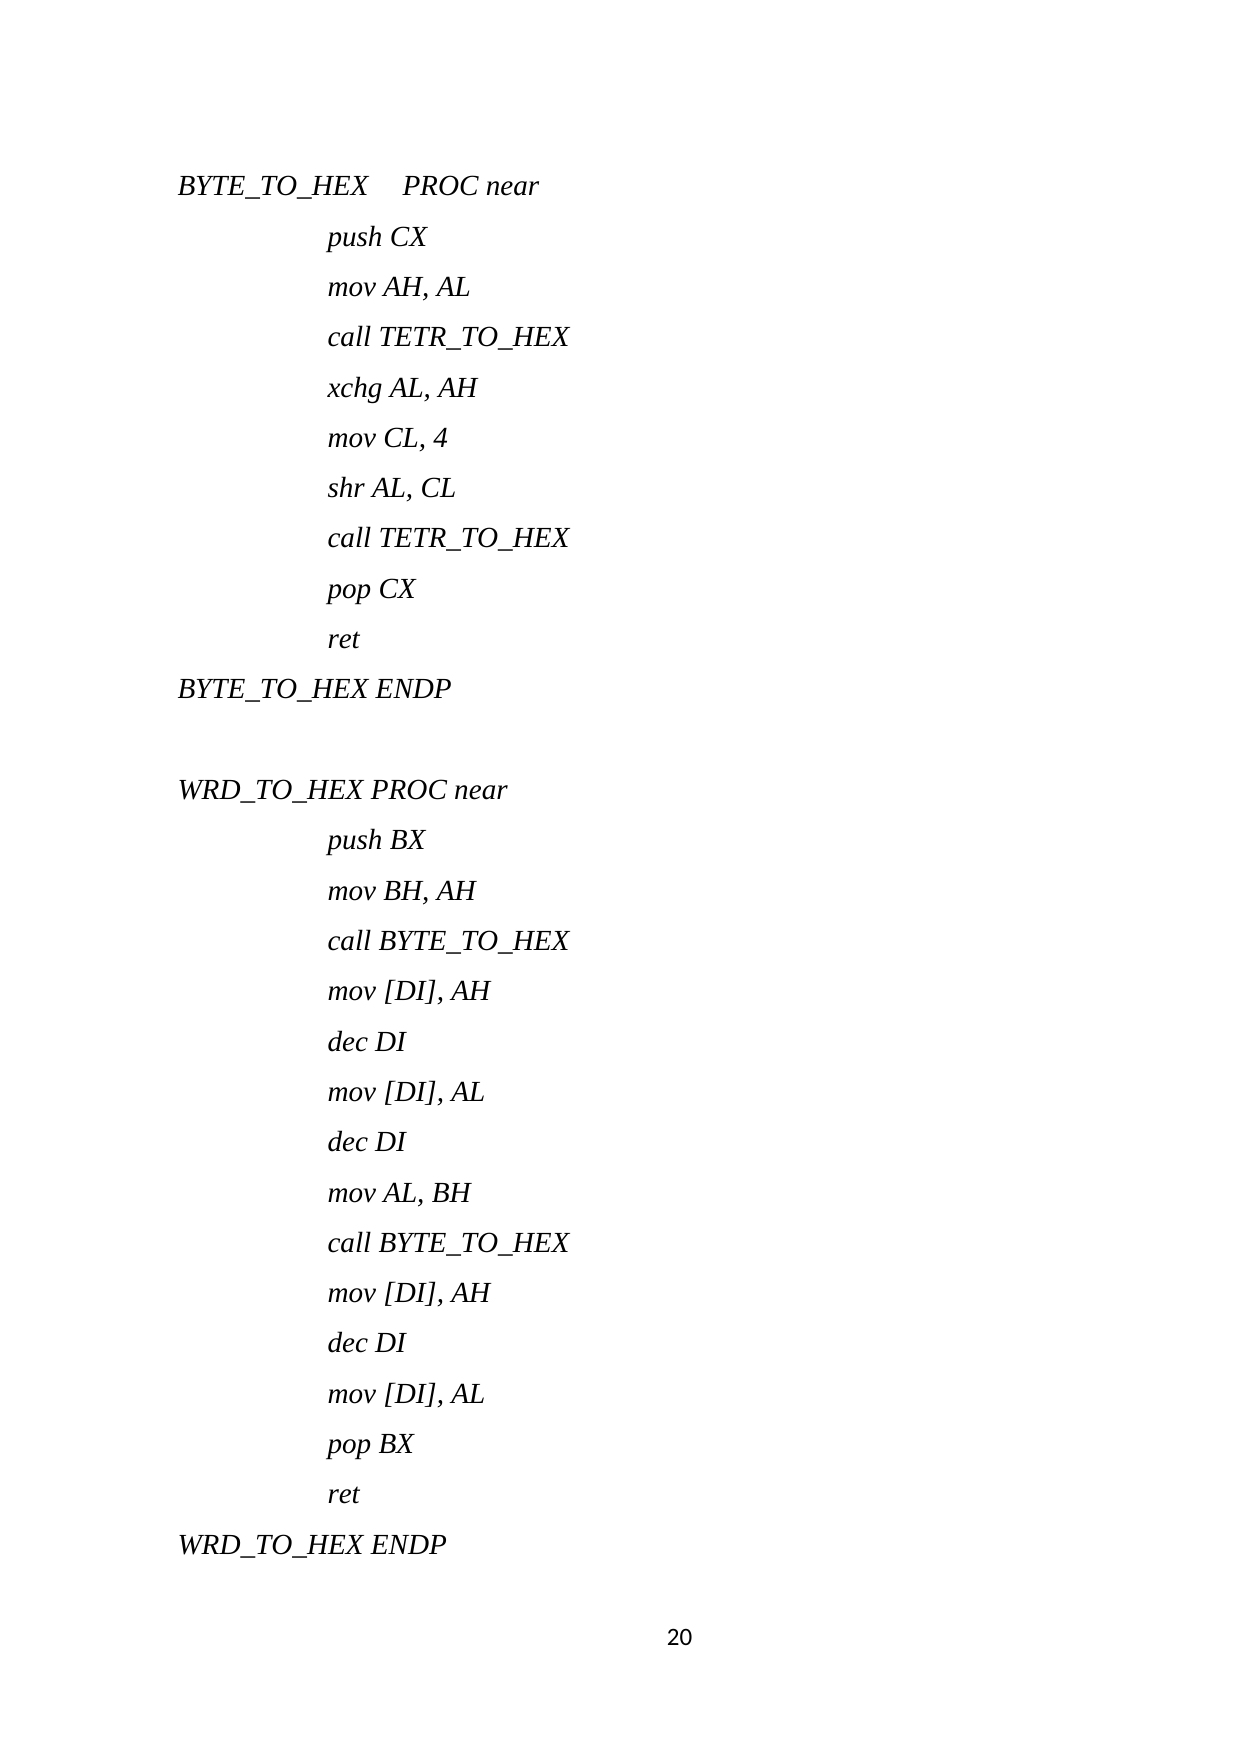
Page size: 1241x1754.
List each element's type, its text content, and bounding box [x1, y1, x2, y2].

text pop CX [177, 571, 1181, 604]
text mov [DI], AH [177, 973, 1181, 1007]
text mov AH, AL [177, 269, 1181, 303]
text ret [177, 1477, 1181, 1510]
text BYTE_TO_HEX PROC near [177, 168, 1181, 202]
text WRD_TO_HEX PROC near [177, 772, 1181, 806]
text mov [DI], AL [177, 1074, 1181, 1108]
text pop BX [177, 1426, 1181, 1460]
text WRD_TO_HEX ENDP [177, 1527, 1181, 1560]
text call TETR_TO_HEX [177, 521, 1181, 554]
text call BYTE_TO_HEX [177, 923, 1181, 957]
text push BX [177, 822, 1181, 856]
text call TETR_TO_HEX [177, 319, 1181, 353]
text mov [DI], AH [177, 1275, 1181, 1309]
text mov CL, 4 [177, 420, 1181, 453]
text xchg AL, AH [177, 370, 1181, 403]
text dec DI [177, 1326, 1181, 1359]
text dec DI [177, 1024, 1181, 1057]
text ret [177, 621, 1181, 655]
text mov BH, AH [177, 873, 1181, 906]
text mov AL, BH [177, 1175, 1181, 1208]
text push CX [177, 219, 1181, 252]
text dec DI [177, 1124, 1181, 1158]
text mov [DI], AL [177, 1376, 1181, 1409]
text BYTE_TO_HEX ENDP [177, 672, 1181, 705]
text shr AL, CL [177, 470, 1181, 504]
text call BYTE_TO_HEX [177, 1225, 1181, 1258]
